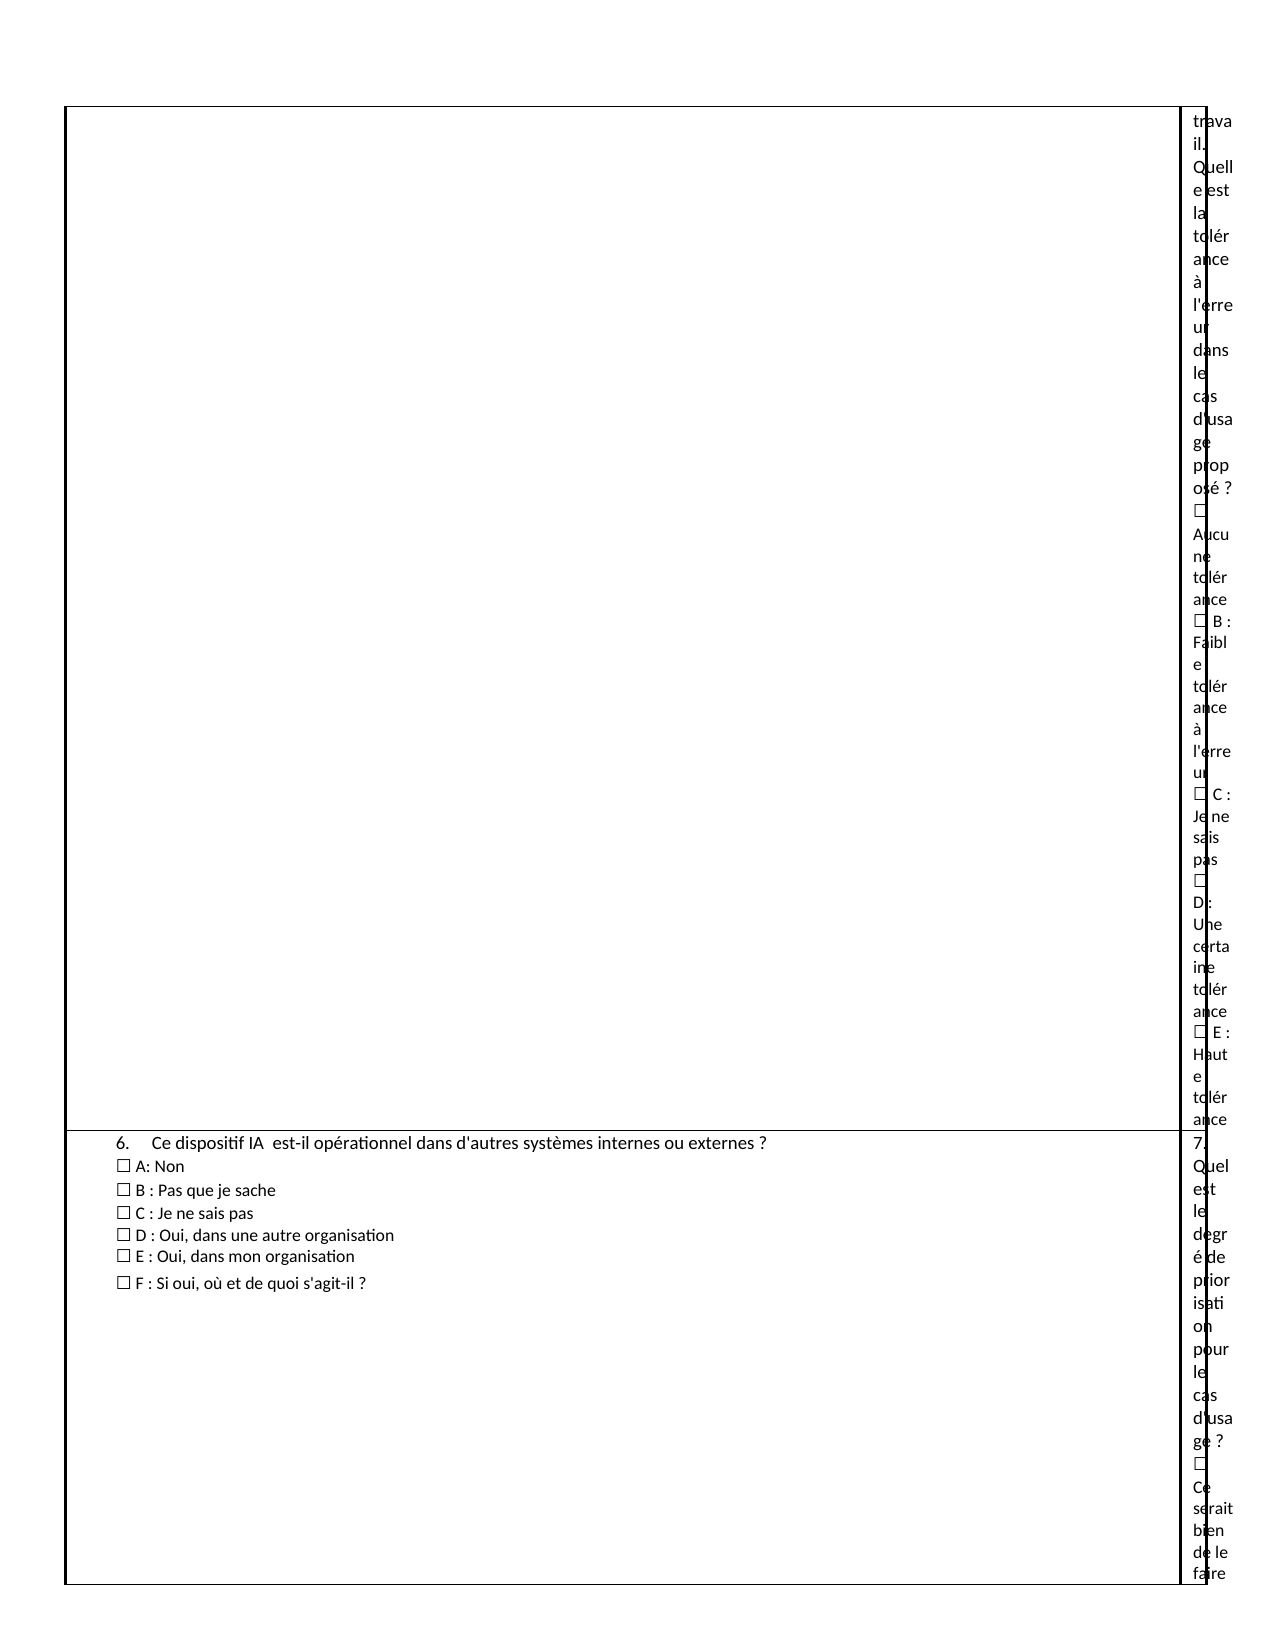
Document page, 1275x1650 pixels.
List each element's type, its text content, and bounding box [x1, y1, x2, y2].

table_cell [67, 107, 1179, 1130]
table_cell Ce dispositif IA est-il opérationnel dans d'autres systèmes internes ou externes ? ☐ A: Non ☐ B : Pas que je sache ☐ C : Je ne sais pas ☐ D : Oui, dans une autre organisation ☐ E : Oui, dans mon organisation ☐ F : Si oui, où et de quoi s'agit-il ? [67, 1131, 1179, 1584]
table_cell Quel est le degré de priorisation pour le cas d'usage ? ☐ A : Ce serait bien de le faire ☐ B : C'est un investissement ou une amélioration stratégique ☐ C : Je ne sais pas ☐ D : Affecte une fonction critique ☐ E : Affecte une fonction critique que seule cette organisation accomplit [1182, 1131, 1205, 1584]
table_cell Les humains et les outils d'IA introduisent tous deux des erreurs dans les flux de travail. Quelle est la tolérance à l'erreur dans le cas d'usage proposé ? ☐ A : Aucune tolérance ☐ B : Faible tolérance à l'erreur ☐ C : Je ne sais pas ☐ D : Une certaine tolérance ☐ E : Haute tolérance [1182, 107, 1205, 1130]
